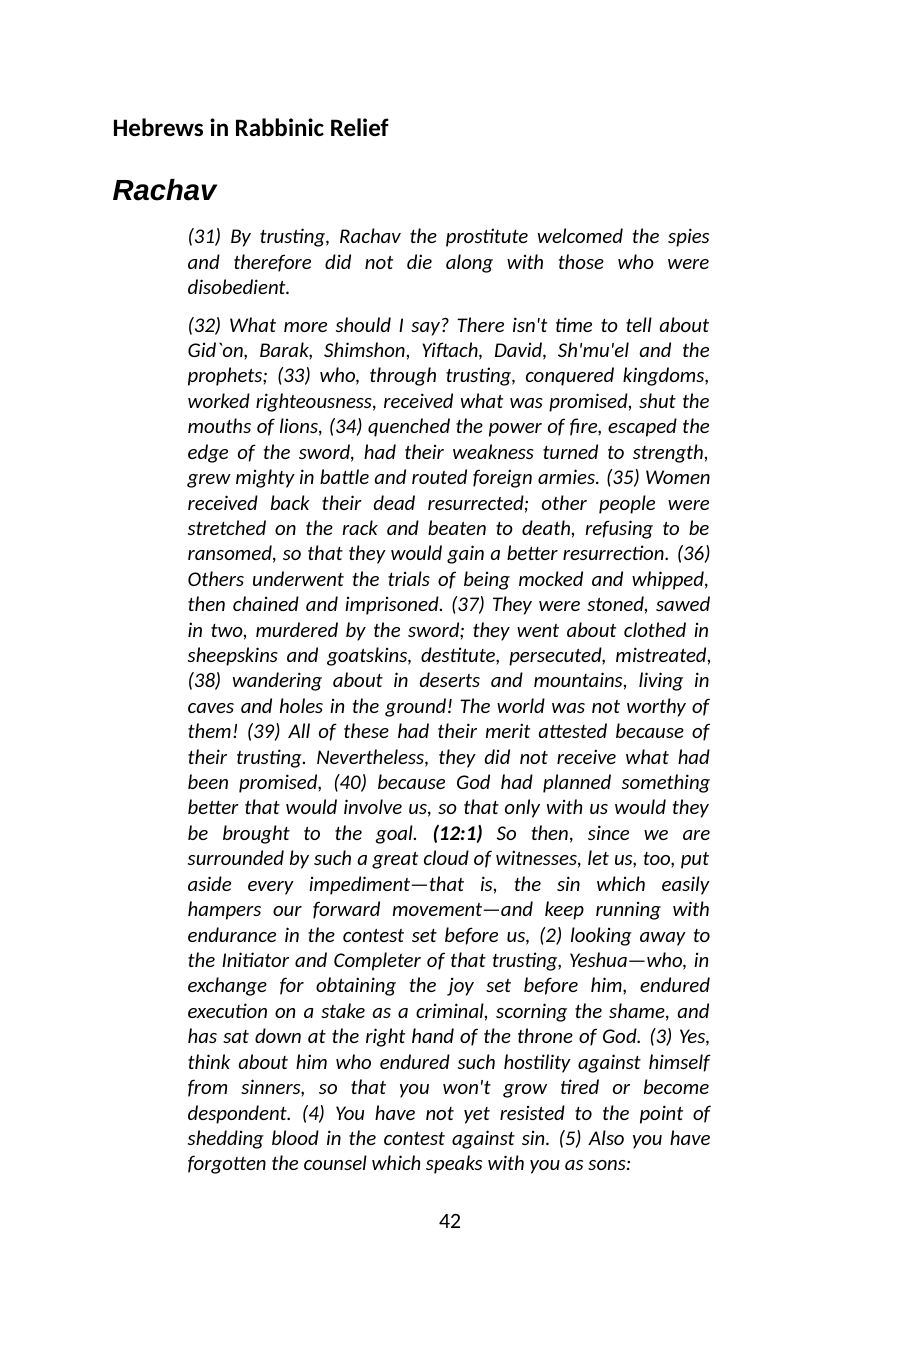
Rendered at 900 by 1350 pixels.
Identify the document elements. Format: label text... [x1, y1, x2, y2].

subtitle Rachav [112, 173, 787, 207]
text (32) What more should I say? There isn't time to tell about Gid`on, Barak, Shimshon, Yiftach, David, Sh'mu'el and the prophets; (33) who, through trusting, conquered kingdoms, worked righteousness, received what was promised, shut the mouths of lions, (34) quenched the power of fire, escaped the edge of the sword, had their weakness turned to strength, grew mighty in battle and routed foreign armies. (35) Women received back their dead resurrected; other people were stretched on the rack and beaten to death, refusing to be ransomed, so that they would gain a better resurrection. (36) Others underwent the trials of being mocked and whipped, then chained and imprisoned. (37) They were stoned, sawed in two, murdered by the sword; they went about clothed in sheepskins and goatskins, destitute, persecuted, mistreated, (38) wandering about in deserts and mountains, living in caves and holes in the ground! The world was not worthy of them! (39) All of these had their merit attested because of their trusting. Nevertheless, they did not receive what had been promised, (40) because God had planned something better that would involve us, so that only with us would they be brought to the goal. (12:1) So then, since we are surrounded by such a great cloud of witnesses, let us, too, put aside every impediment—that is, the sin which easily hampers our forward movement—and keep running with endurance in the contest set before us, (2) looking away to the Initiator and Completer of that trusting, Yeshua—who, in exchange for obtaining the joy set before him, endured execution on a stake as a criminal, scorning the shame, and has sat down at the right hand of the throne of God. (3) Yes, think about him who endured such hostility against himself from sinners, so that you won't grow tired or become despondent. (4) You have not yet resisted to the point of shedding blood in the contest against sin. (5) Also you have forgotten the counsel which speaks with you as sons: [187, 312, 712, 1176]
text (31) By trusting, Rachav the prostitute welcomed the spies and therefore did not die along with those who were disobedient. [187, 223, 712, 300]
